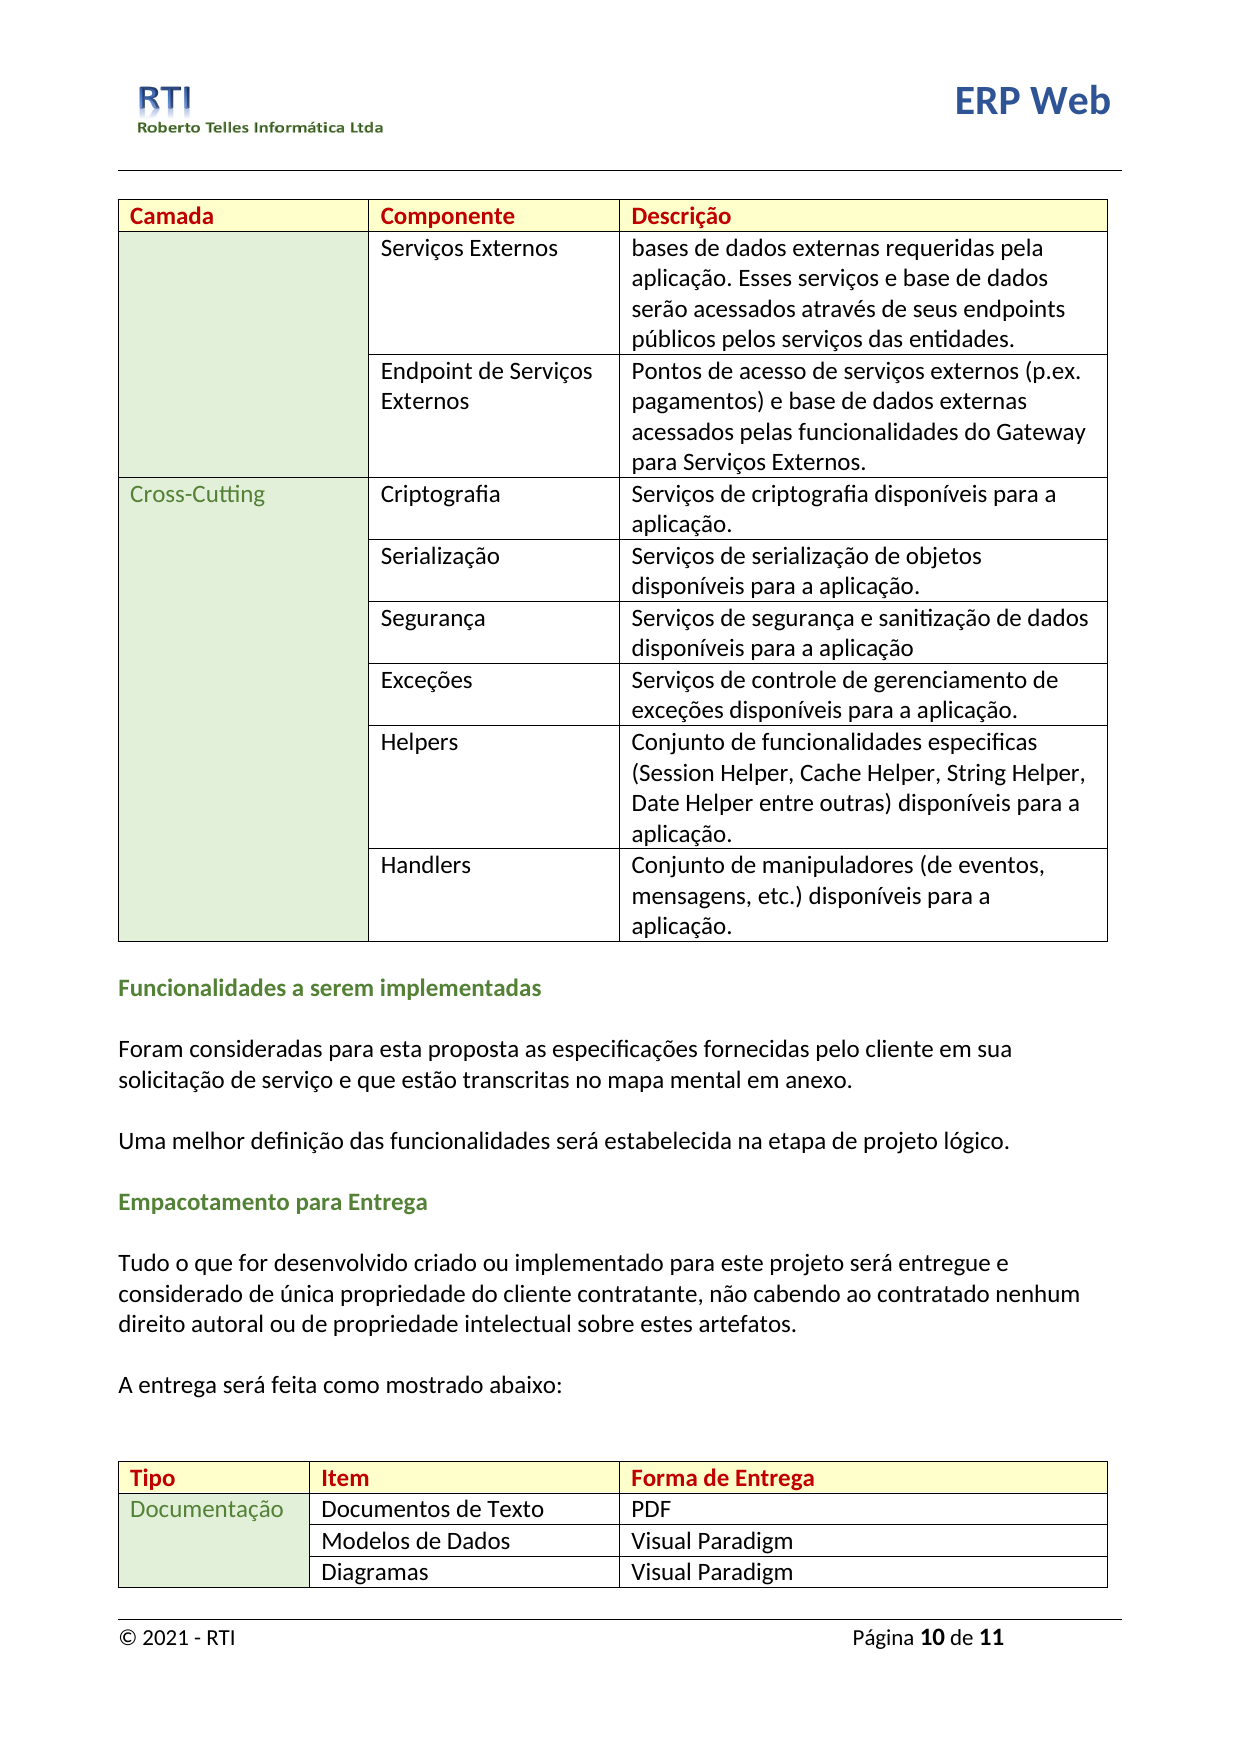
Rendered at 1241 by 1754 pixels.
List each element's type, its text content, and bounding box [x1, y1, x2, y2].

table_cell Serviços de criptografia disponíveis para a aplicação. [620, 478, 1107, 539]
table_header Tipo [119, 1462, 309, 1492]
text Uma melhor definição das funcionalidades será estabelecida na etapa de projeto lógico. [118, 1125, 1122, 1156]
table_cell Exceções [369, 664, 619, 725]
table_header Componente [369, 200, 619, 231]
table_cell Helpers [369, 726, 619, 848]
table_cell Serviços de segurança e sanitização de dados disponíveis para a aplicação [620, 602, 1107, 663]
table_cell Diagramas [310, 1557, 619, 1587]
text A entrega será feita como mostrado abaixo: [118, 1369, 1122, 1400]
table_cell Serviços de controle de gerenciamento de exceções disponíveis para a aplicação. [620, 664, 1107, 725]
table_cell Conjunto de manipuladores (de eventos, mensagens, etc.) disponíveis para a aplicação. [620, 849, 1107, 941]
text Funcionalidades a serem implementadas [118, 972, 1122, 1003]
table_cell Documentos de Texto [310, 1494, 619, 1524]
table_cell Cross-Cutting [119, 478, 368, 941]
text Foram consideradas para esta proposta as especificações fornecidas pelo cliente em sua solicitação de serviço e que estão transcritas no mapa mental em anexo. [118, 1033, 1122, 1094]
table_cell Endpoint de Serviços Externos [369, 355, 619, 477]
table_cell bases de dados externas requeridas pela aplicação. Esses serviços e base de dados serão acessados através de seus endpoints públicos pelos serviços das entidades. [620, 232, 1107, 354]
table_cell PDF [620, 1494, 1107, 1524]
table_cell Pontos de acesso de serviços externos (p.ex. pagamentos) e base de dados externas acessados pelas funcionalidades do Gateway para Serviços Externos. [620, 355, 1107, 477]
table_cell Conjunto de funcionalidades especificas (Session Helper, Cache Helper, String Helper, Date Helper entre outras) disponíveis para a aplicação. [620, 726, 1107, 848]
table_header Item [310, 1462, 619, 1492]
table_header Descrição [620, 200, 1107, 231]
table_cell Documentação [119, 1494, 309, 1587]
table_cell Segurança [369, 602, 619, 663]
table_cell Serviços de serialização de objetos disponíveis para a aplicação. [620, 540, 1107, 601]
table_cell Serialização [369, 540, 619, 601]
picture [129, 73, 399, 140]
table_cell Visual Paradigm [620, 1525, 1107, 1556]
table_header Forma de Entrega [620, 1462, 1107, 1492]
table_cell Criptografia [369, 478, 619, 539]
table_header Camada [119, 200, 368, 231]
table_cell [119, 232, 368, 477]
table_cell Handlers [369, 849, 619, 941]
text Empacotamento para Entrega [118, 1186, 1122, 1217]
table_cell Serviços Externos [369, 232, 619, 354]
table_cell Visual Paradigm [620, 1557, 1107, 1587]
table_cell Modelos de Dados [310, 1525, 619, 1556]
text Tudo o que for desenvolvido criado ou implementado para este projeto será entregue e considerado de única propriedade do cliente contratante, não cabendo ao contratado nenhum direito autoral ou de propriedade intelectual sobre estes artefatos. [118, 1247, 1122, 1339]
